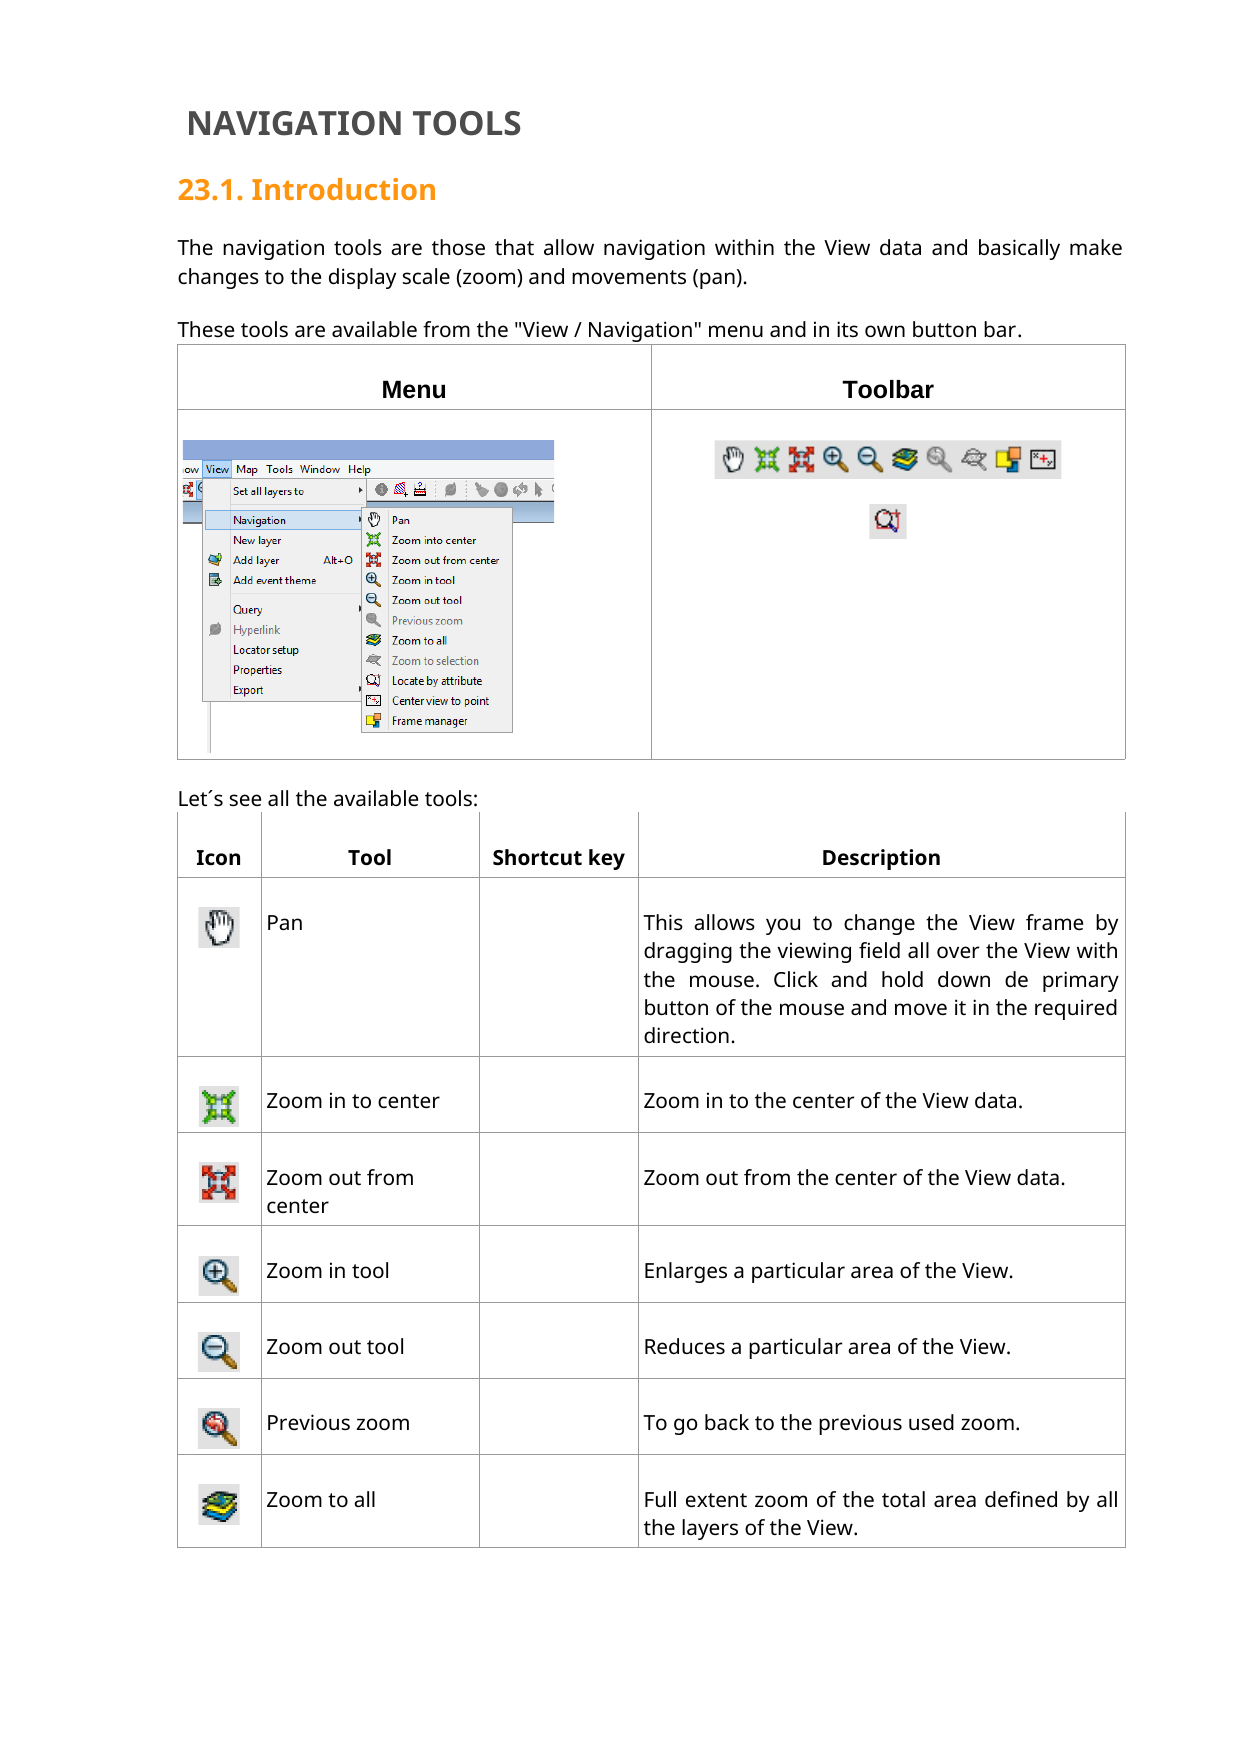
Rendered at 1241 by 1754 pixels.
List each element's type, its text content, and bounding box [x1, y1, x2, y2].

table_cell [480, 878, 638, 1056]
table_cell [480, 1455, 638, 1547]
subtitle Navigation tools [177, 100, 1125, 145]
picture [198, 1086, 239, 1127]
picture [182, 440, 297, 753]
picture [197, 1408, 240, 1449]
table_cell [178, 878, 261, 1056]
picture [869, 504, 907, 539]
table_cell Previous zoom [262, 1379, 479, 1454]
picture [198, 1256, 240, 1296]
table_cell Pan [262, 878, 479, 1056]
text The navigation tools are those that allow navigation within the View data and basically make changes to the display scale (zoom) and movements (pan). [177, 233, 1125, 290]
table_cell Zoom out from the center of the View data. [639, 1133, 1125, 1225]
table_cell [178, 1455, 261, 1547]
picture [198, 1162, 239, 1203]
picture [198, 1484, 240, 1525]
table_header Toolbar [652, 345, 1125, 409]
table_cell Zoom in tool [262, 1226, 479, 1302]
table_cell [178, 1133, 261, 1225]
picture [714, 440, 1062, 479]
table_cell Zoom in to the center of the View data. [639, 1057, 1125, 1132]
table_header Shortcut key [480, 812, 638, 877]
table_cell [178, 1379, 261, 1454]
table_cell Enlarges a particular area of the View. [639, 1226, 1125, 1302]
subtitle 23.1. Introduction [177, 169, 1125, 208]
table_cell Zoom out from center [262, 1133, 479, 1225]
table_cell [178, 1226, 261, 1302]
table_cell [480, 1303, 638, 1378]
table_cell [178, 410, 651, 759]
table_cell [480, 1226, 638, 1302]
table_cell Zoom out tool [262, 1303, 479, 1378]
table_cell [178, 1303, 261, 1378]
table_header Icon [178, 812, 261, 877]
table_cell [480, 1379, 638, 1454]
table_cell Reduces a particular area of the View. [639, 1303, 1125, 1378]
table_cell Zoom to all [262, 1455, 479, 1547]
table_cell Full extent zoom of the total area defined by all the layers of the View. [639, 1455, 1125, 1547]
table_header Tool [262, 812, 479, 877]
table_header Menu [178, 345, 651, 409]
picture [198, 907, 240, 948]
text These tools are available from the "View / Navigation" menu and in its own button bar. [177, 315, 1125, 344]
table_cell This allows you to change the View frame by dragging the viewing field all over the View with the mouse. Click and hold down de primary button of the mouse and move it in the required direction. [639, 878, 1125, 1056]
table_header Description [639, 812, 1125, 877]
table_cell To go back to the previous used zoom. [639, 1379, 1125, 1454]
table_cell [178, 1057, 261, 1132]
table_cell Zoom in to center [262, 1057, 479, 1132]
text Let´s see all the available tools: [177, 784, 1125, 812]
table_cell [652, 410, 1125, 759]
table_cell [480, 1057, 638, 1132]
picture [197, 1332, 240, 1372]
table_cell [480, 1133, 638, 1225]
